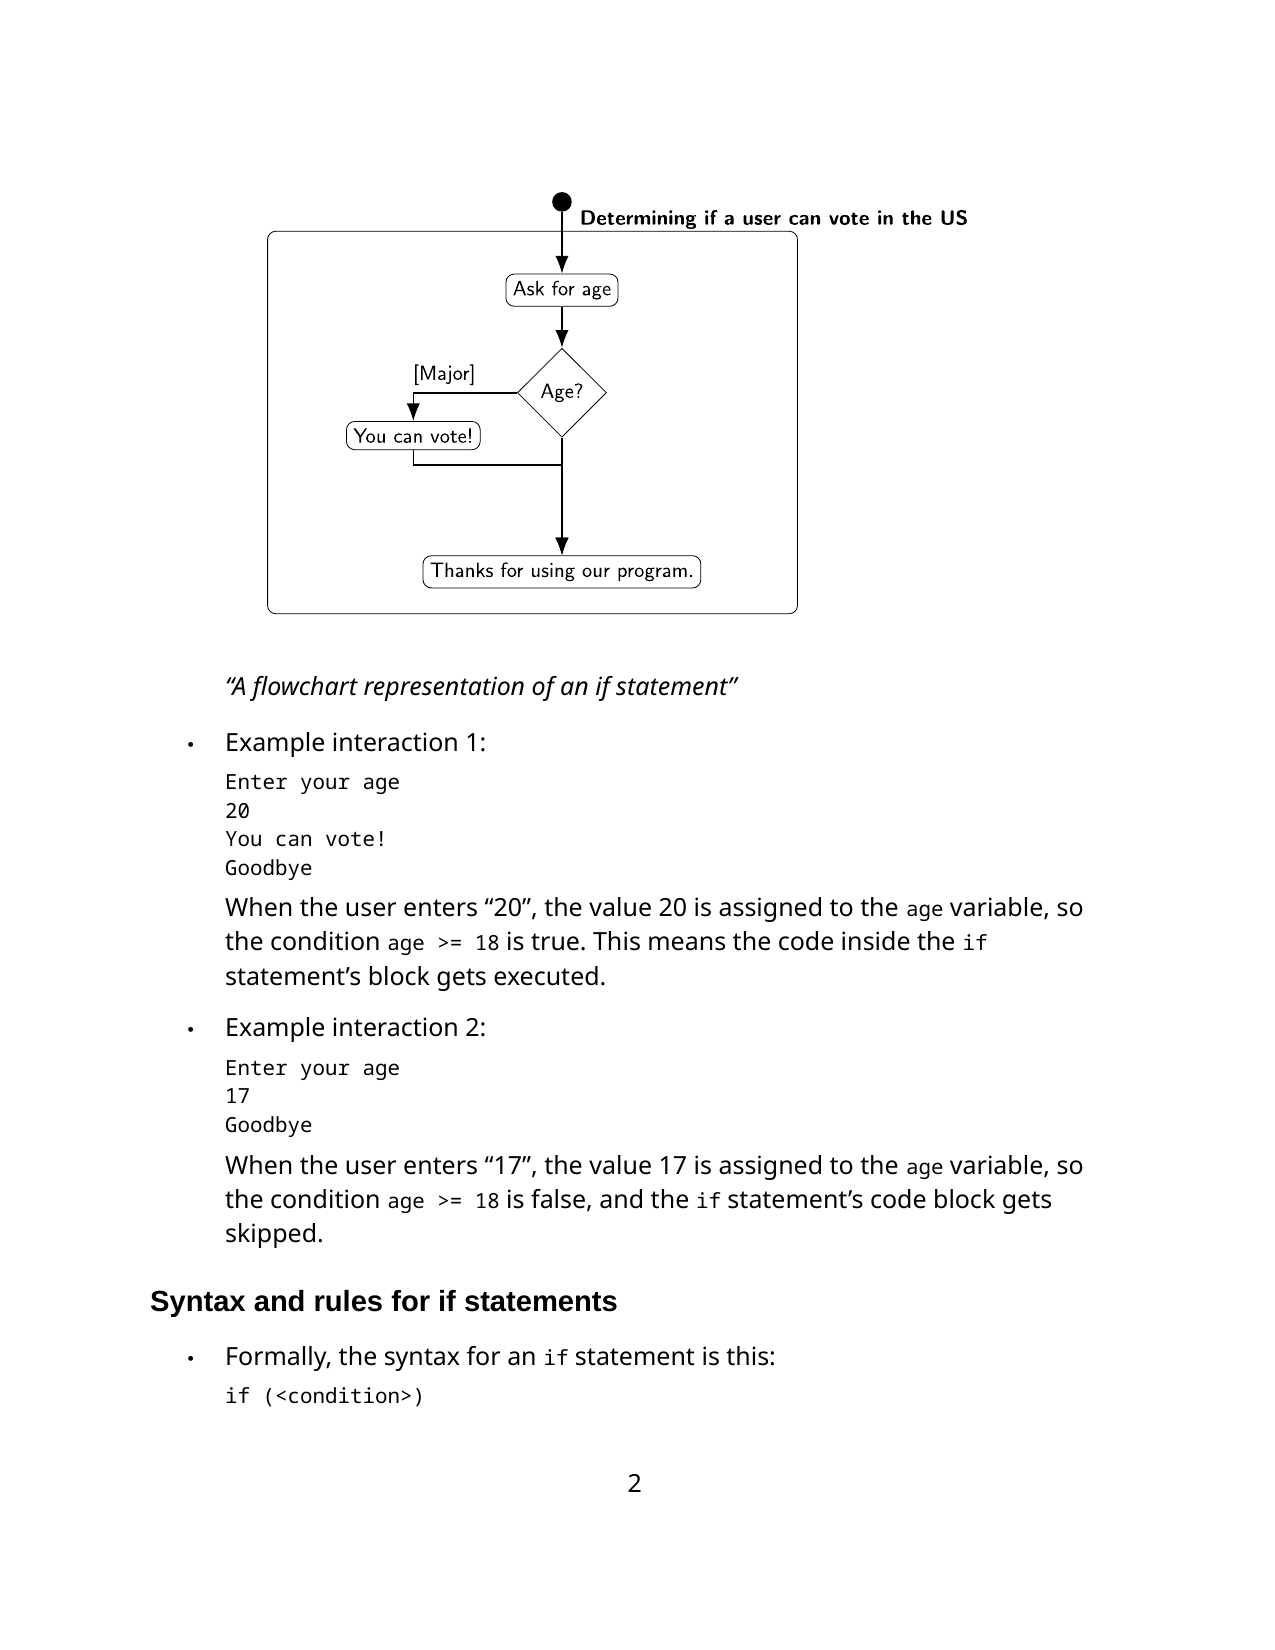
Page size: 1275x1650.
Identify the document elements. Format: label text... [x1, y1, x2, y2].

list if (<condition>) [187, 1382, 1125, 1410]
list You can vote! [187, 824, 1125, 853]
list Example interaction 1: [187, 724, 1125, 758]
list Example interaction 2: [187, 1010, 1125, 1044]
list Goodbye [187, 1110, 1125, 1138]
list 17 [187, 1082, 1125, 1110]
list When the user enters “20”, the value 20 is assigned to the age variable, so the condition age >= 18 is true. This means the code inside the if statement’s block gets executed. [187, 890, 1125, 992]
list When the user enters “17”, the value 17 is assigned to the age variable, so the condition age >= 18 is false, and the if statement’s code block gets skipped. [187, 1147, 1125, 1249]
subtitle Syntax and rules for if statements [150, 1283, 1125, 1317]
list Enter your age [187, 1053, 1125, 1082]
list Goodbye [187, 853, 1125, 881]
list Enter your age [187, 767, 1125, 796]
list “A flowchart representation of an if statement” [187, 669, 1125, 703]
list 20 [187, 796, 1125, 824]
list Formally, the syntax for an if statement is this: [187, 1338, 1125, 1373]
